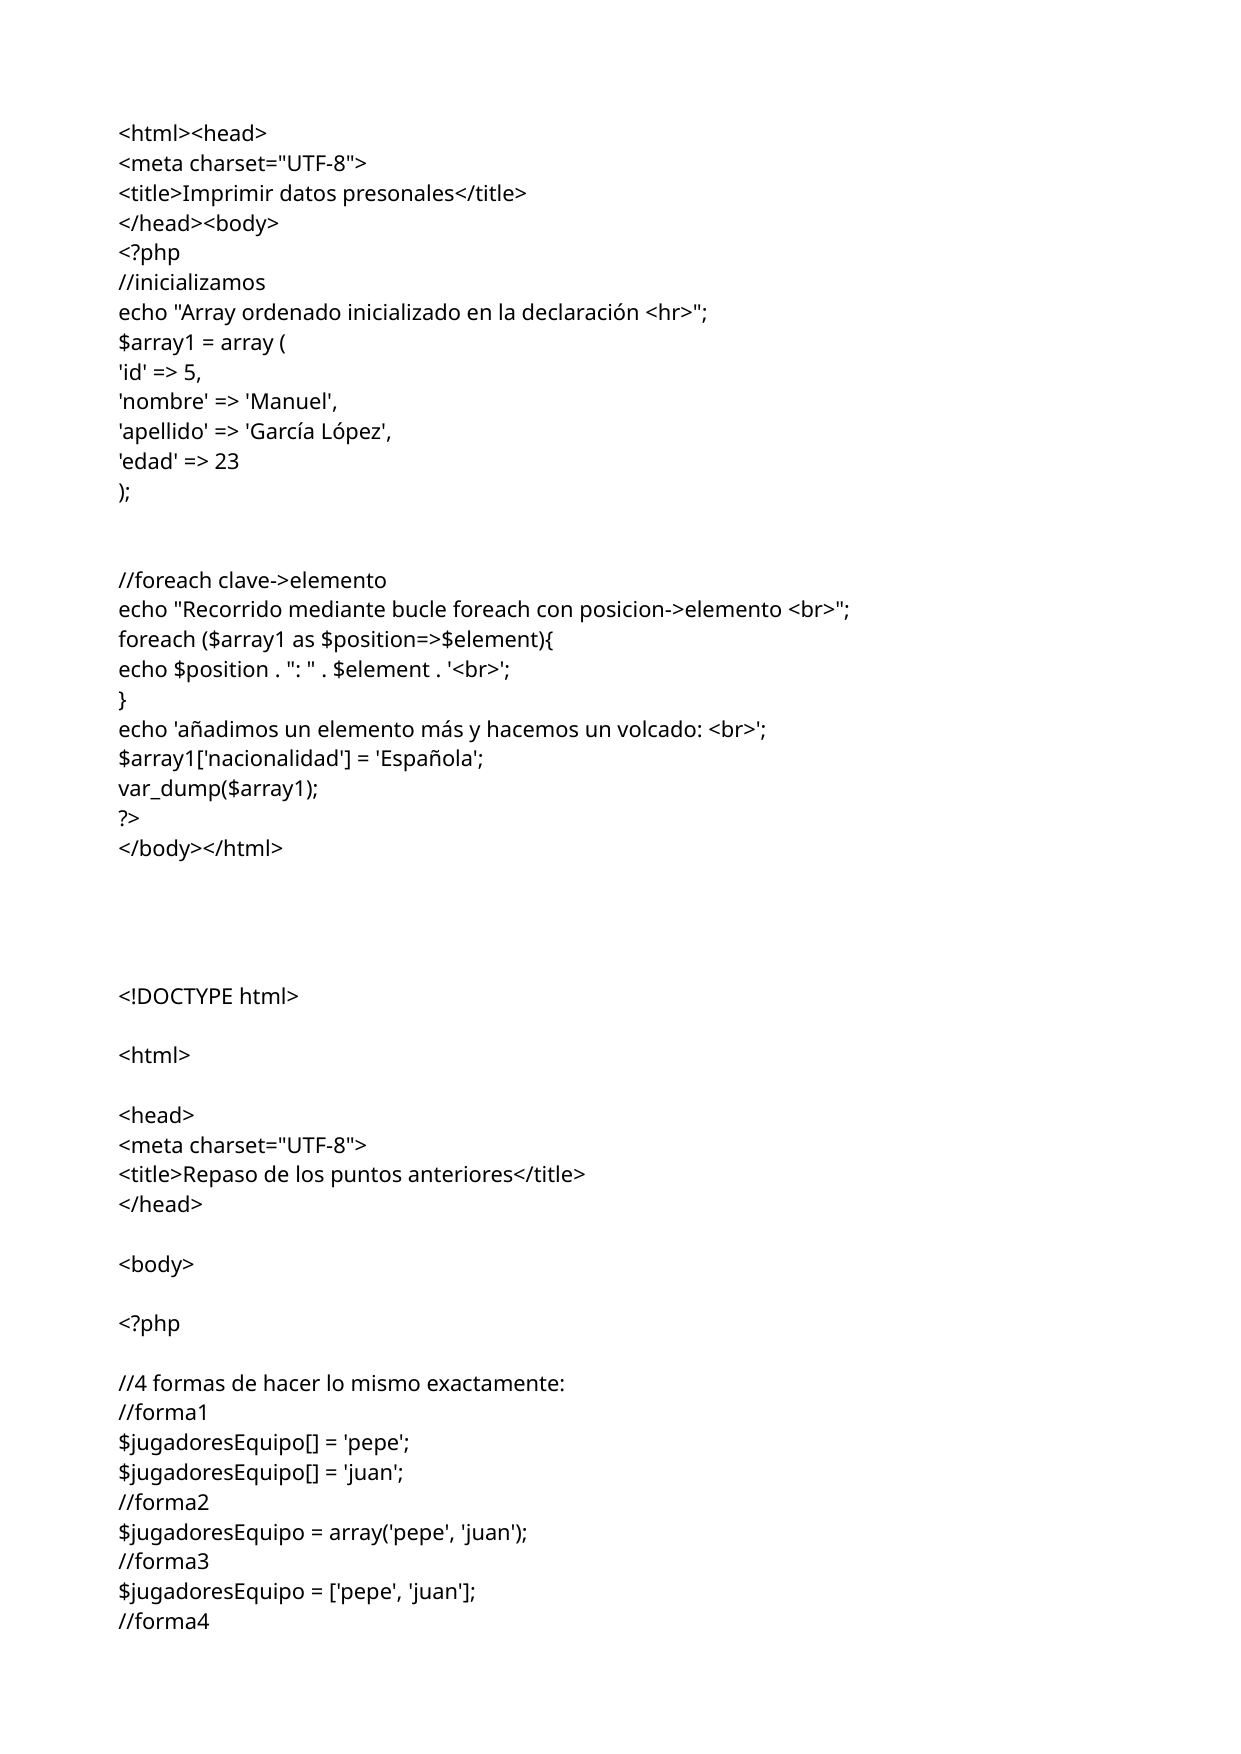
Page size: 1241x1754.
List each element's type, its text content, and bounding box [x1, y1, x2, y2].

text <meta charset="UTF-8"> [118, 148, 1122, 178]
text foreach ($array1 as $position=>$element){ [118, 624, 1122, 654]
text <html> [118, 1040, 1122, 1070]
text 'edad' => 23 [118, 446, 1122, 476]
text //forma2 [118, 1487, 1122, 1517]
text </head><body> [118, 207, 1122, 237]
text 'nombre' => 'Manuel', [118, 386, 1122, 416]
text var_dump($array1); [118, 773, 1122, 803]
text <title>Repaso de los puntos anteriores</title> [118, 1159, 1122, 1189]
text <!DOCTYPE html> [118, 981, 1122, 1011]
text ?> [118, 803, 1122, 833]
text ); [118, 476, 1122, 505]
text <?php [118, 1308, 1122, 1338]
text $jugadoresEquipo = array('pepe', 'juan'); [118, 1517, 1122, 1546]
text $jugadoresEquipo = ['pepe', 'juan']; [118, 1576, 1122, 1606]
text <html><head> [118, 118, 1122, 148]
text //4 formas de hacer lo mismo exactamente: [118, 1368, 1122, 1397]
text } [118, 684, 1122, 713]
text //inicializamos [118, 267, 1122, 297]
text <head> [118, 1100, 1122, 1129]
text //forma3 [118, 1546, 1122, 1576]
text <?php [118, 237, 1122, 267]
text echo "Recorrido mediante bucle foreach con posicion->elemento <br>"; [118, 594, 1122, 624]
text echo "Array ordenado inicializado en la declaración <hr>"; [118, 297, 1122, 327]
text </body></html> [118, 833, 1122, 862]
text 'id' => 5, [118, 356, 1122, 386]
text //foreach clave->elemento [118, 564, 1122, 594]
text echo $position . ": " . $element . '<br>'; [118, 654, 1122, 684]
text $jugadoresEquipo[] = 'juan'; [118, 1457, 1122, 1487]
text //forma4 [118, 1606, 1122, 1636]
text $array1 = array ( [118, 327, 1122, 356]
text 'apellido' => 'García López', [118, 416, 1122, 446]
text $jugadoresEquipo[] = 'pepe'; [118, 1427, 1122, 1457]
text //forma1 [118, 1397, 1122, 1427]
text <meta charset="UTF-8"> [118, 1129, 1122, 1159]
text $array1['nacionalidad'] = 'Española'; [118, 743, 1122, 773]
text <body> [118, 1249, 1122, 1278]
text <title>Imprimir datos presonales</title> [118, 178, 1122, 207]
text echo 'añadimos un elemento más y hacemos un volcado: <br>'; [118, 713, 1122, 743]
text </head> [118, 1189, 1122, 1219]
